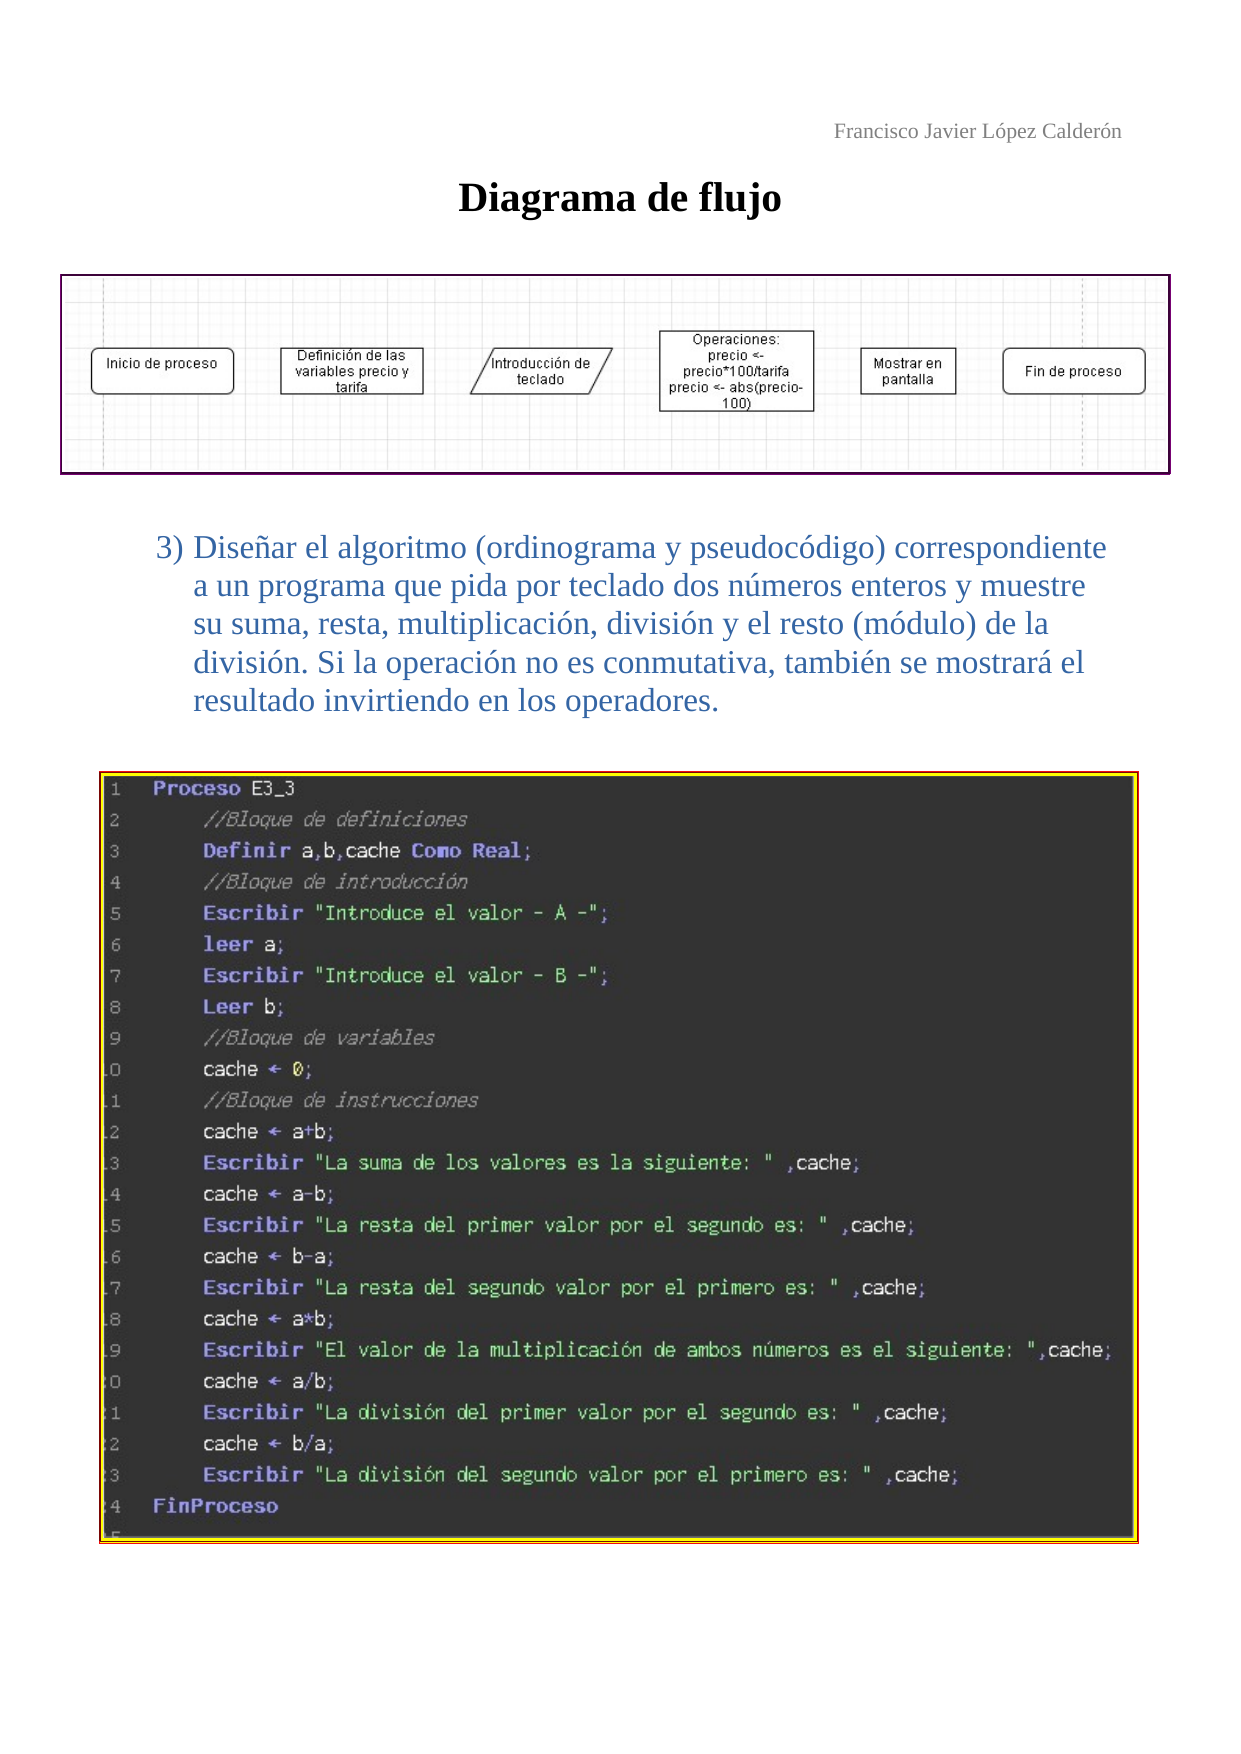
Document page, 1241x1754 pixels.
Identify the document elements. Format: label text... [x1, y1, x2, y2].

text Diagrama de flujo [118, 173, 1122, 221]
picture [65, 278, 1166, 470]
picture [103, 776, 1134, 1538]
list Diseñar el algoritmo (ordinograma y pseudocódigo) correspondiente a un programa que pida por teclado dos números enteros y muestre su suma, resta, multiplicación, división y el resto (módulo) de la división. Si la operación no es conmutativa, también se mostrará el resultado invirtiendo en los operadores. [156, 527, 1122, 718]
